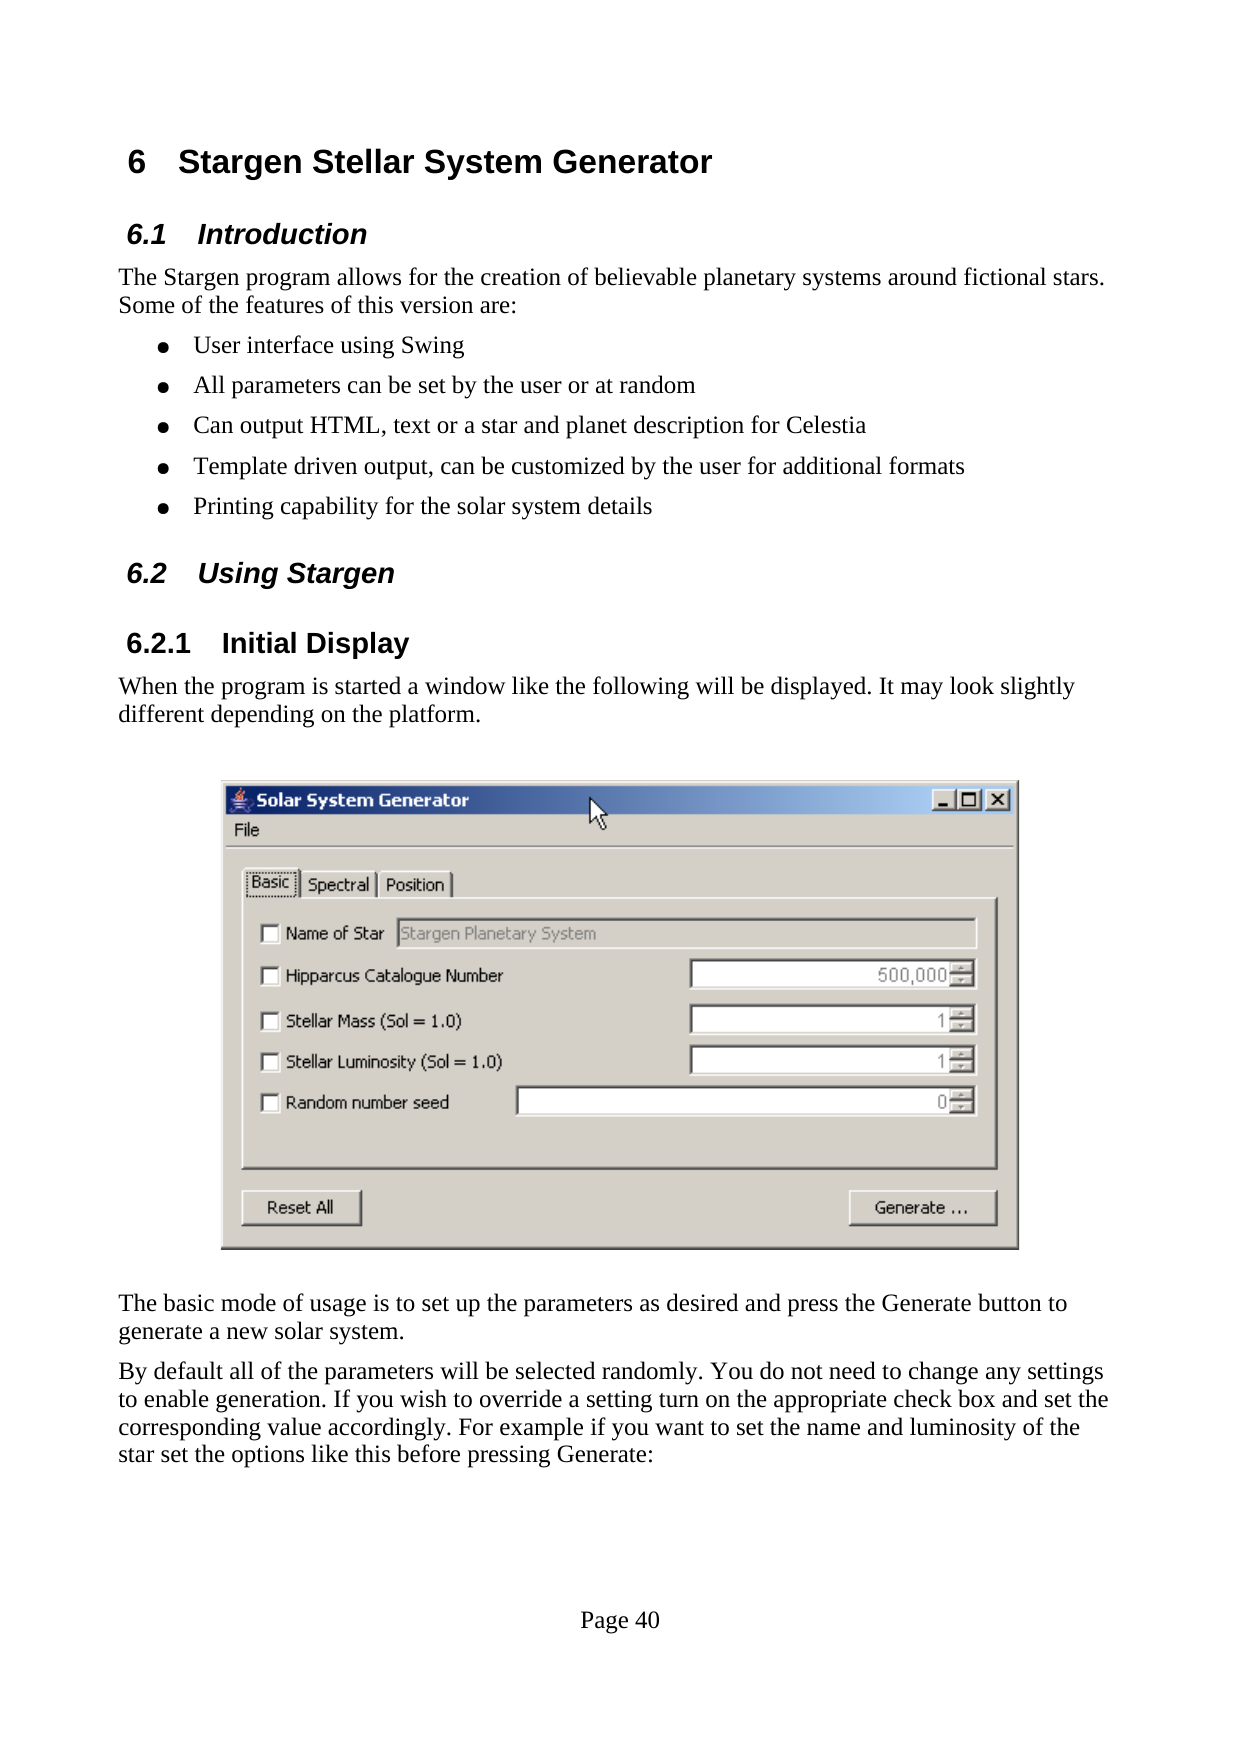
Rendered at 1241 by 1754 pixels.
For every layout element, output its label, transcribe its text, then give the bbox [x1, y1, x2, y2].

list Can output HTML, text or a star and planet description for Celestia [156, 412, 1122, 439]
list Printing capability for the solar system details [156, 492, 1122, 520]
list User interface using Swing [156, 331, 1122, 359]
subtitle Initial Display [118, 627, 1122, 660]
text When the program is started a window like the following will be displayed. It may look slightly different depending on the platform. [118, 672, 1122, 728]
list All parameters can be set by the user or at random [156, 371, 1122, 399]
picture [220, 780, 1020, 1250]
list Template driven output, can be customized by the user for additional formats [156, 452, 1122, 479]
text The basic mode of usage is to set up the parameters as desired and press the Generate button to generate a new solar system. [118, 1289, 1122, 1345]
subtitle Introduction [118, 218, 1122, 251]
text By default all of the parameters will be selected randomly. You do not need to change any settings to enable generation. If you wish to override a setting turn on the appropriate check box and set the corresponding value accordingly. For example if you want to set the name and luminosity of the star set the options like this before pressing Generate: [118, 1357, 1122, 1468]
subtitle Stargen Stellar System Generator [118, 143, 1122, 181]
subtitle Using Stargen [118, 557, 1122, 590]
text The Stargen program allows for the creation of believable planetary systems around fictional stars. Some of the features of this version are: [118, 263, 1122, 319]
